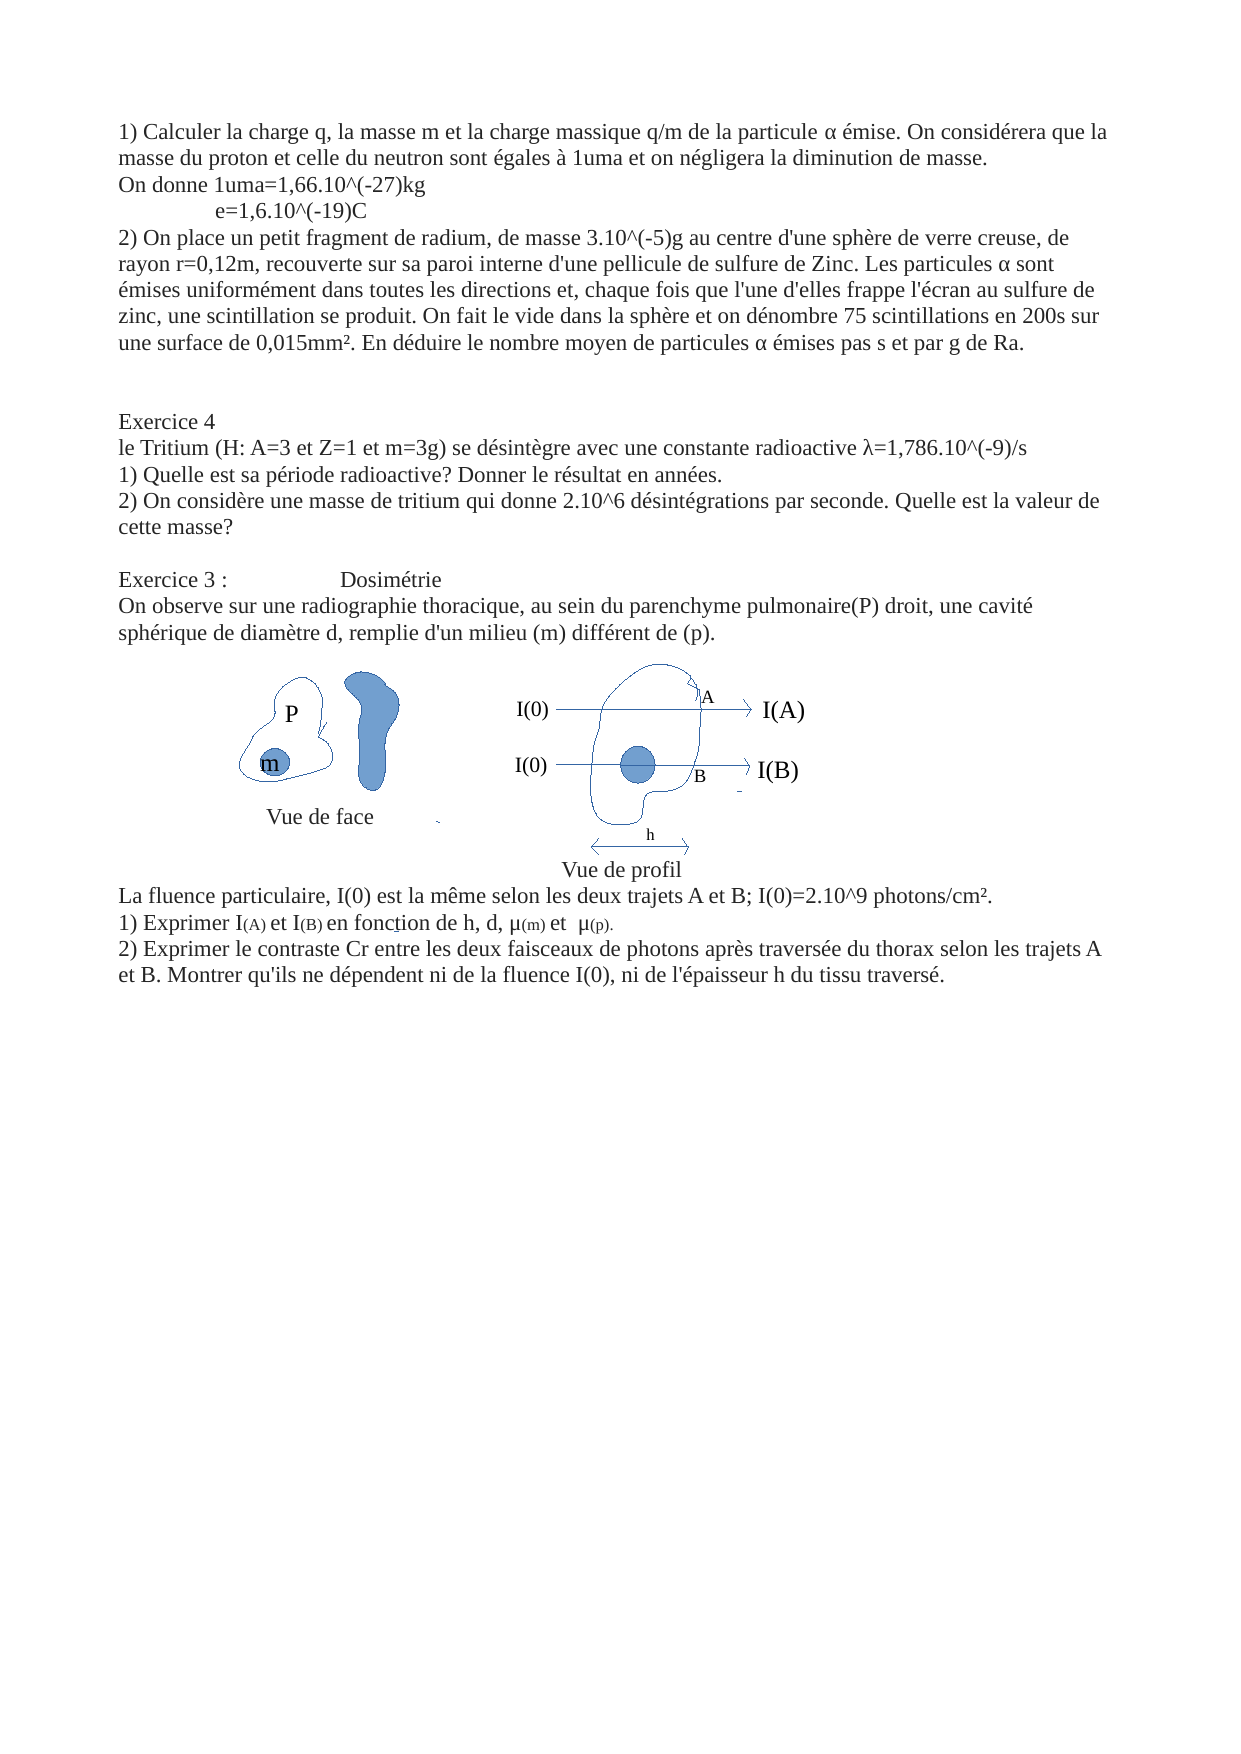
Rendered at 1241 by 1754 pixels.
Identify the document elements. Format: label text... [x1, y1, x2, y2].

text Exercice 3 : Dosimétrie [118, 566, 1122, 592]
text Exercice 4 [118, 408, 1122, 434]
text 1) Quelle est sa période radioactive? Donner le résultat en années. [118, 461, 1122, 487]
text Vue de profil [118, 856, 1122, 882]
text e=1,6.10^(-19)C [118, 197, 1122, 223]
text 1) Calculer la charge q, la masse m et la charge massique q/m de la particule α émise. On considérera que la masse du proton et celle du neutron sont égales à 1uma et on négligera la diminution de masse. [118, 118, 1122, 171]
text On donne 1uma=1,66.10^(-27)kg [118, 171, 1122, 197]
text le Tritium (H: A=3 et Z=1 et m=3g) se désintègre avec une constante radioactive λ=1,786.10^(-9)/s [118, 434, 1122, 461]
text Vue de face [118, 803, 1122, 830]
text 1) Exprimer I(A) et I(B) en fonction de h, d, μ(m) et μ(p). [118, 909, 1122, 935]
text 2) Exprimer le contraste Cr entre les deux faisceaux de photons après traversée du thorax selon les trajets A et B. Montrer qu'ils ne dépendent ni de la fluence I(0), ni de l'épaisseur h du tissu traversé. [118, 935, 1122, 988]
text 2) On considère une masse de tritium qui donne 2.10^6 désintégrations par seconde. Quelle est la valeur de cette masse? [118, 487, 1122, 540]
text La fluence particulaire, I(0) est la même selon les deux trajets A et B; I(0)=2.10^9 photons/cm². [118, 882, 1122, 909]
text On observe sur une radiographie thoracique, au sein du parenchyme pulmonaire(P) droit, une cavité sphérique de diamètre d, remplie d'un milieu (m) différent de (p). [118, 592, 1122, 645]
text 2) On place un petit fragment de radium, de masse 3.10^(-5)g au centre d'une sphère de verre creuse, de rayon r=0,12m, recouverte sur sa paroi interne d'une pellicule de sulfure de Zinc. Les particules α sont émises uniformément dans toutes les directions et, chaque fois que l'une d'elles frappe l'écran au sulfure de zinc, une scintillation se produit. On fait le vide dans la sphère et on dénombre 75 scintillations en 200s sur une surface de 0,015mm². En déduire le nombre moyen de particules α émises pas s et par g de Ra. [118, 223, 1122, 355]
